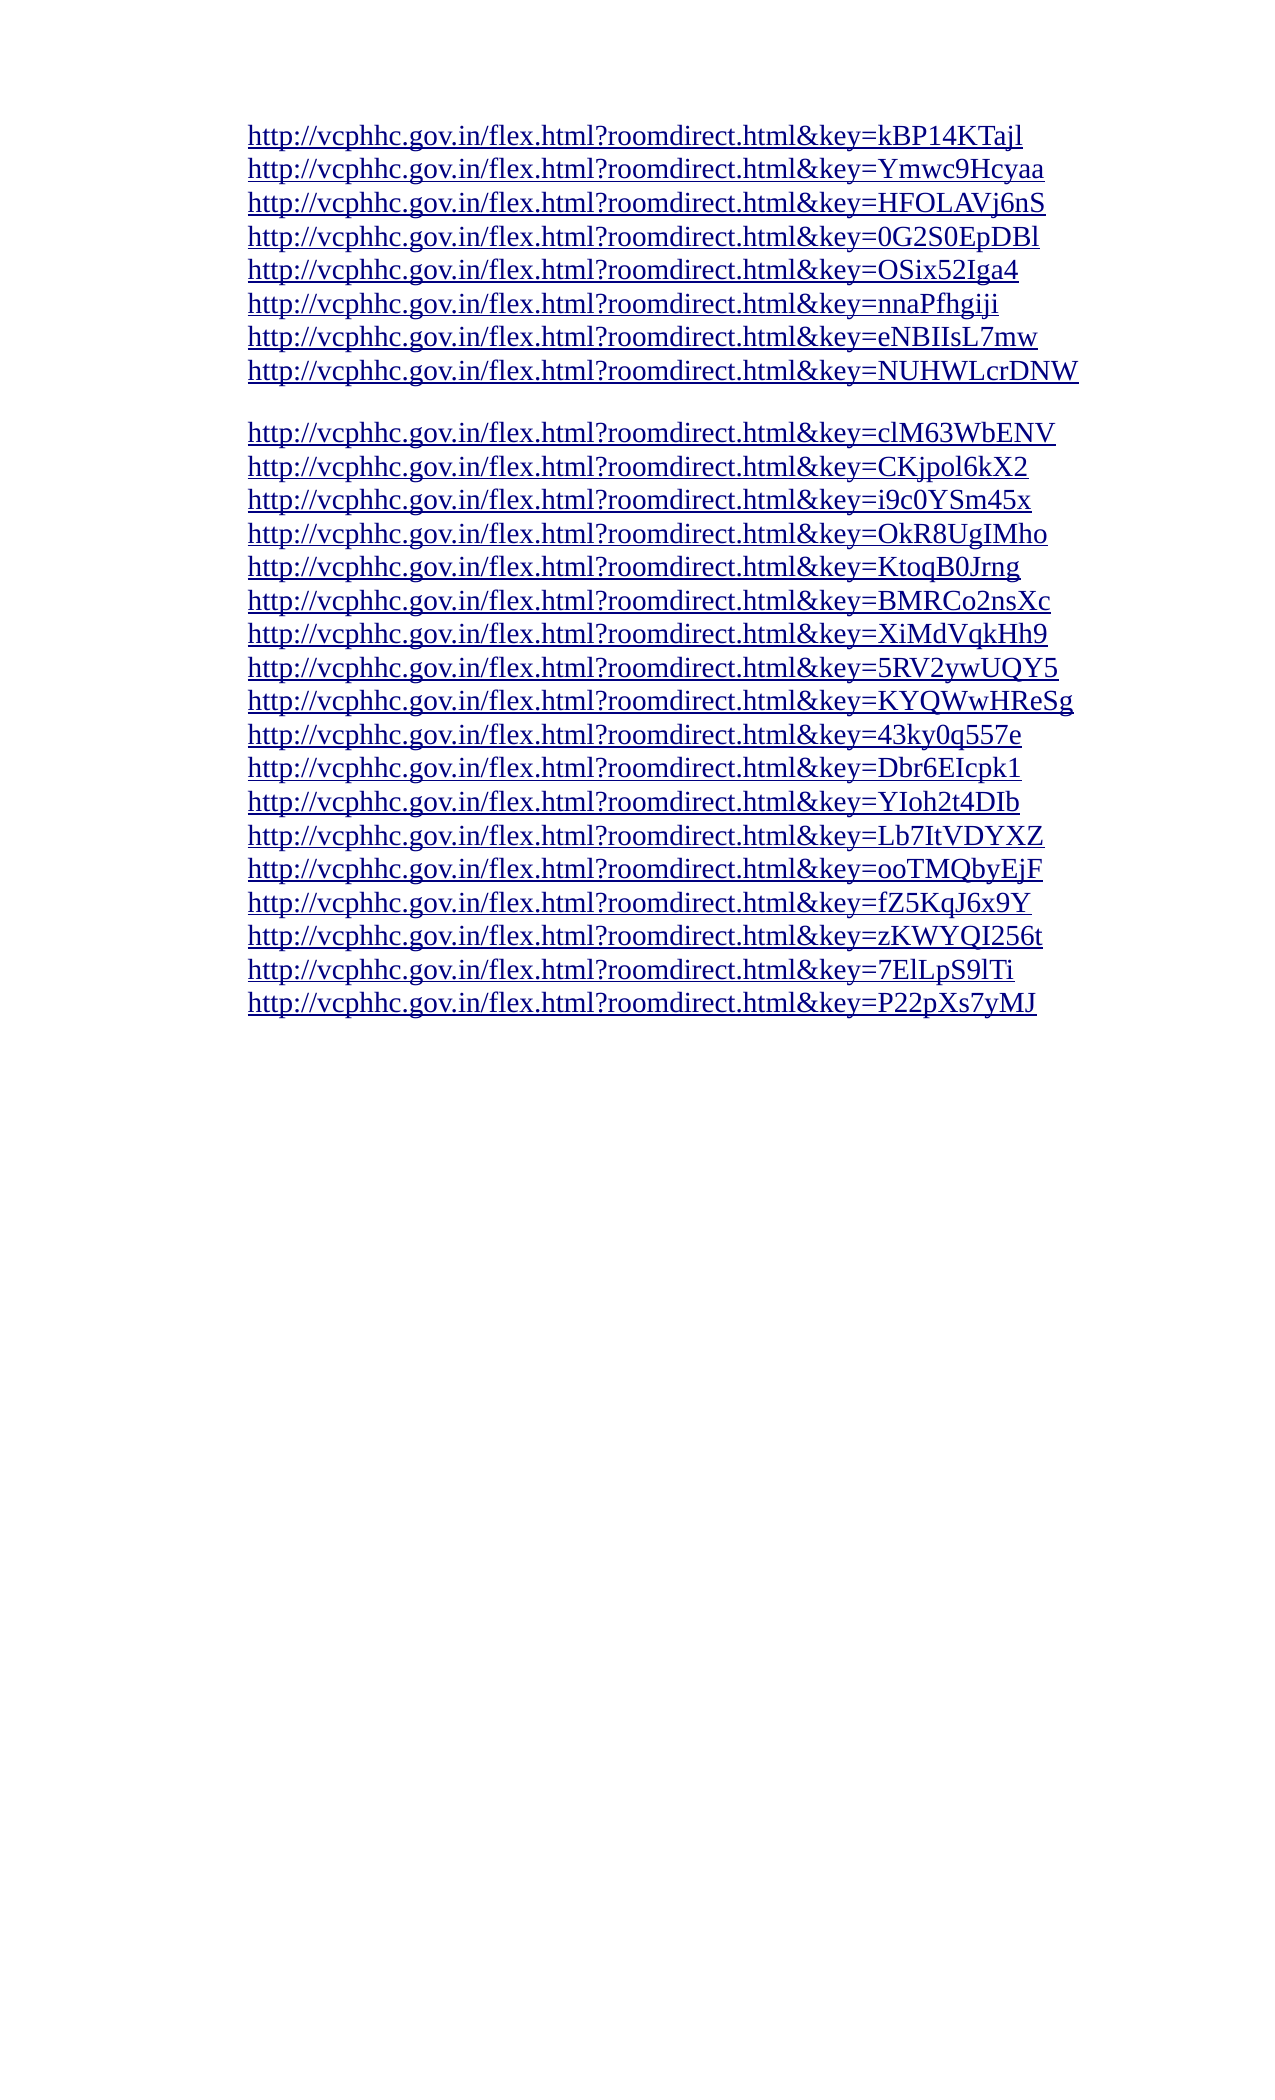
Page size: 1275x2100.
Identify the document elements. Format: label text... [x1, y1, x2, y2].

text http://vcphhc.gov.in/flex.html?roomdirect.html&key=KtoqB0Jrng [247, 549, 1117, 583]
text http://vcphhc.gov.in/flex.html?roomdirect.html&key=7ElLpS9lTi [247, 952, 1117, 985]
text http://vcphhc.gov.in/flex.html?roomdirect.html&key=Lb7ItVDYXZ [247, 818, 1117, 851]
text http://vcphhc.gov.in/flex.html?roomdirect.html&key=NUHWLcrDNW [247, 353, 1117, 386]
text http://vcphhc.gov.in/flex.html?roomdirect.html&key=OkR8UgIMho [247, 516, 1117, 549]
text http://vcphhc.gov.in/flex.html?roomdirect.html&key=fZ5KqJ6x9Y [247, 885, 1117, 918]
text http://vcphhc.gov.in/flex.html?roomdirect.html&key=OSix52Iga4 [247, 252, 1117, 286]
text http://vcphhc.gov.in/flex.html?roomdirect.html&key=P22pXs7yMJ [247, 985, 1117, 1019]
text http://vcphhc.gov.in/flex.html?roomdirect.html&key=0G2S0EpDBl [247, 219, 1117, 252]
text http://vcphhc.gov.in/flex.html?roomdirect.html&key=HFOLAVj6nS [247, 185, 1117, 219]
text http://vcphhc.gov.in/flex.html?roomdirect.html&key=nnaPfhgiji [247, 286, 1117, 319]
text http://vcphhc.gov.in/flex.html?roomdirect.html&key=KYQWwHReSg [247, 683, 1117, 717]
text http://vcphhc.gov.in/flex.html?roomdirect.html&key=Ymwc9Hcyaa [247, 152, 1117, 185]
text http://vcphhc.gov.in/flex.html?roomdirect.html&key=ooTMQbyEjF [247, 851, 1117, 885]
text http://vcphhc.gov.in/flex.html?roomdirect.html&key=CKjpol6kX2 [247, 449, 1117, 482]
text http://vcphhc.gov.in/flex.html?roomdirect.html&key=kBP14KTajl [247, 118, 1117, 152]
text http://vcphhc.gov.in/flex.html?roomdirect.html&key=YIoh2t4DIb [247, 784, 1117, 818]
text http://vcphhc.gov.in/flex.html?roomdirect.html&key=zKWYQI256t [247, 918, 1117, 952]
text http://vcphhc.gov.in/flex.html?roomdirect.html&key=BMRCo2nsXc [247, 583, 1117, 616]
text http://vcphhc.gov.in/flex.html?roomdirect.html&key=clM63WbENV [247, 415, 1117, 449]
text http://vcphhc.gov.in/flex.html?roomdirect.html&key=eNBIIsL7mw [247, 319, 1117, 353]
text http://vcphhc.gov.in/flex.html?roomdirect.html&key=XiMdVqkHh9 [247, 616, 1117, 650]
text http://vcphhc.gov.in/flex.html?roomdirect.html&key=5RV2ywUQY5 [247, 650, 1117, 683]
text http://vcphhc.gov.in/flex.html?roomdirect.html&key=Dbr6EIcpk1 [247, 751, 1117, 784]
text http://vcphhc.gov.in/flex.html?roomdirect.html&key=43ky0q557e [247, 717, 1117, 751]
text http://vcphhc.gov.in/flex.html?roomdirect.html&key=i9c0YSm45x [247, 482, 1117, 516]
